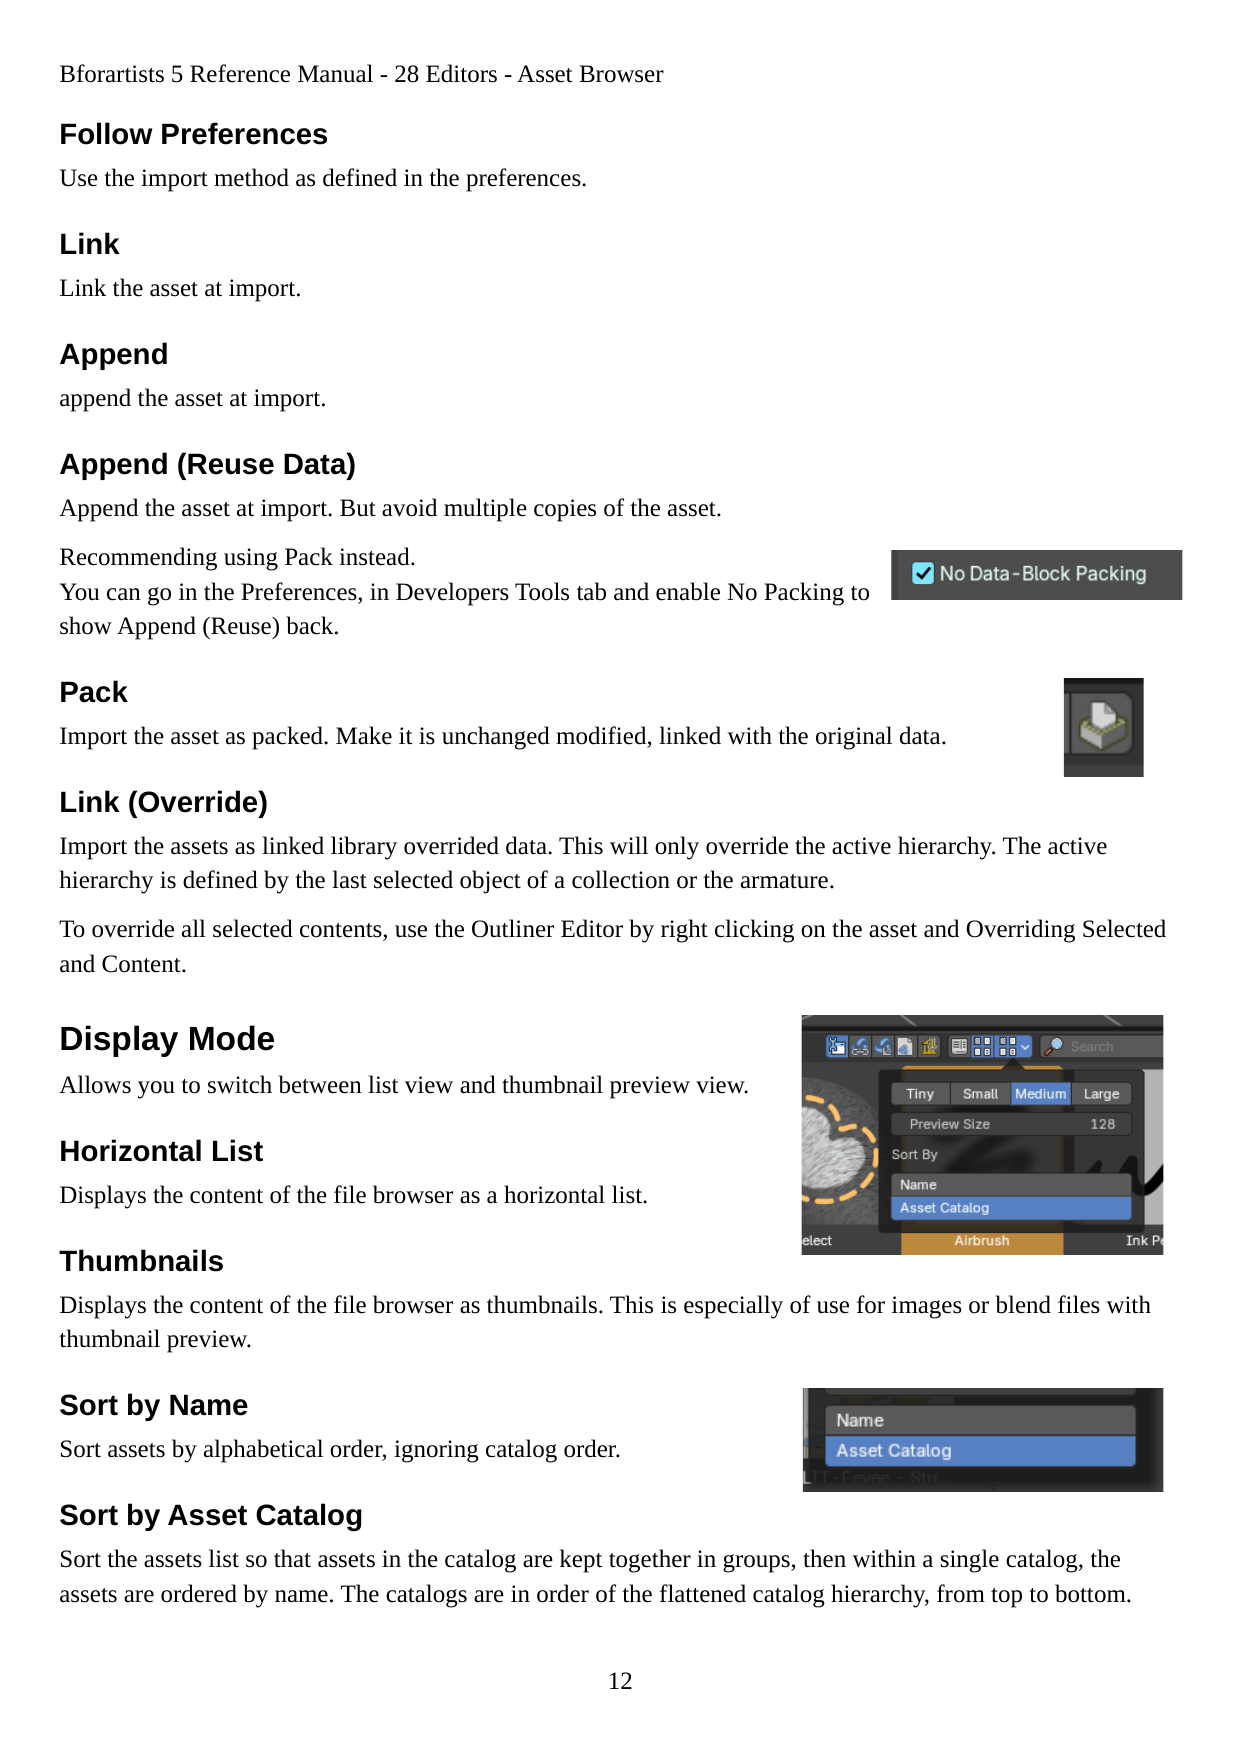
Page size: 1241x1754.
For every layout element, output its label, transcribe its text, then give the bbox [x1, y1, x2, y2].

text Import the asset as packed. Make it is unchanged modified, linked with the original data. [59, 721, 1063, 750]
text To override all selected contents, use the Outliner Editor by right clicking on the asset and Overriding Selected and Content. [59, 914, 1181, 978]
picture [802, 1388, 1164, 1492]
text Recommending using Pack instead. You can go in the Preferences, in Developers Tools tab and enable No Packing to show Append (Reuse) back. [59, 542, 1181, 640]
text Displays the content of the file browser as a horizontal list. [59, 1180, 801, 1209]
picture [891, 550, 1183, 600]
subtitle Link (Override) [59, 785, 1181, 818]
subtitle [1164, 1019, 1181, 1058]
subtitle [1164, 1388, 1181, 1422]
text Link the asset at import. [59, 273, 1181, 302]
subtitle Link [59, 227, 1181, 261]
subtitle [1164, 1134, 1181, 1167]
text Append the asset at import. But avoid multiple copies of the asset. [59, 493, 1181, 522]
subtitle Horizontal List [59, 1134, 801, 1167]
text Sort assets by alphabetical order, ignoring catalog order. [59, 1434, 802, 1463]
text Sort the assets list so that assets in the catalog are kept together in groups, then within a single catalog, the assets are ordered by name. The catalogs are in order of the flattened catalog hierarchy, from top to bottom. [59, 1544, 1181, 1607]
picture [801, 1015, 1164, 1255]
text Import the assets as linked library overrided data. This will only override the active hierarchy. The active hierarchy is defined by the last selected object of a collection or the armature. [59, 831, 1181, 894]
text Displays the content of the file browser as thumbnails. This is especially of use for images or blend files with thumbnail preview. [59, 1290, 1181, 1353]
subtitle Follow Preferences [59, 117, 1181, 151]
subtitle Sort by Name [59, 1388, 802, 1422]
text append the asset at import. [59, 383, 1181, 412]
subtitle Sort by Asset Catalog [59, 1498, 1181, 1532]
text Use the import method as defined in the preferences. [59, 163, 1181, 192]
subtitle Pack [59, 675, 1181, 709]
picture [1063, 678, 1144, 777]
text Allows you to switch between list view and thumbnail preview view. [59, 1070, 801, 1099]
subtitle Thumbnails [59, 1244, 1181, 1277]
subtitle Append [59, 337, 1181, 371]
subtitle Append (Reuse Data) [59, 447, 1181, 481]
subtitle Display Mode [59, 1019, 801, 1058]
